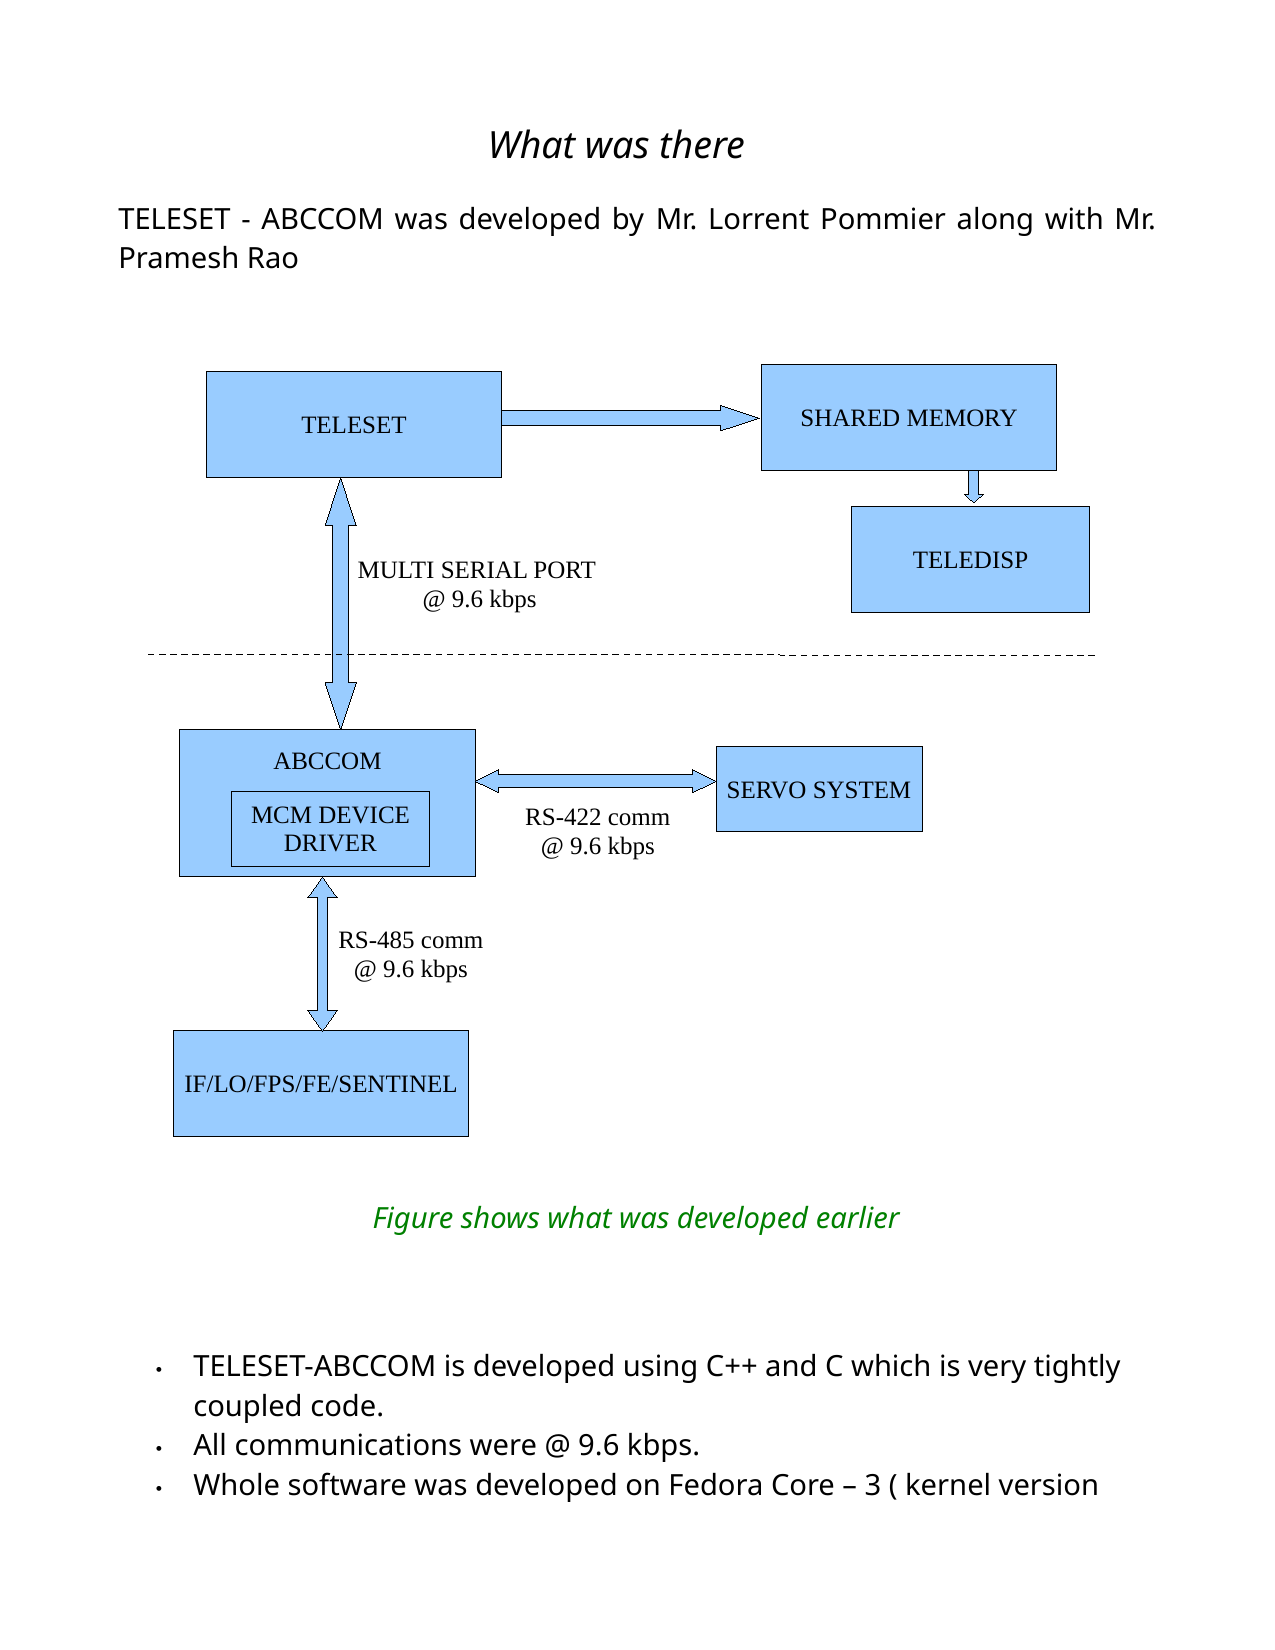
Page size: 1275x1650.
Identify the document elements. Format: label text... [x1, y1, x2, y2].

list TELESET-ABCCOM is developed using C++ and C which is very tightly coupled code. [156, 1345, 1157, 1424]
text TELESET - ABCCOM was developed by Mr. Lorrent Pommier along with Mr. Pramesh Rao [118, 198, 1157, 277]
text Figure shows what was developed earlier [118, 1197, 1157, 1237]
text What was there [118, 118, 1157, 169]
list Whole software was developed on Fedora Core – 3 ( kernel version [156, 1464, 1157, 1504]
list All communications were @ 9.6 kbps. [156, 1424, 1157, 1464]
